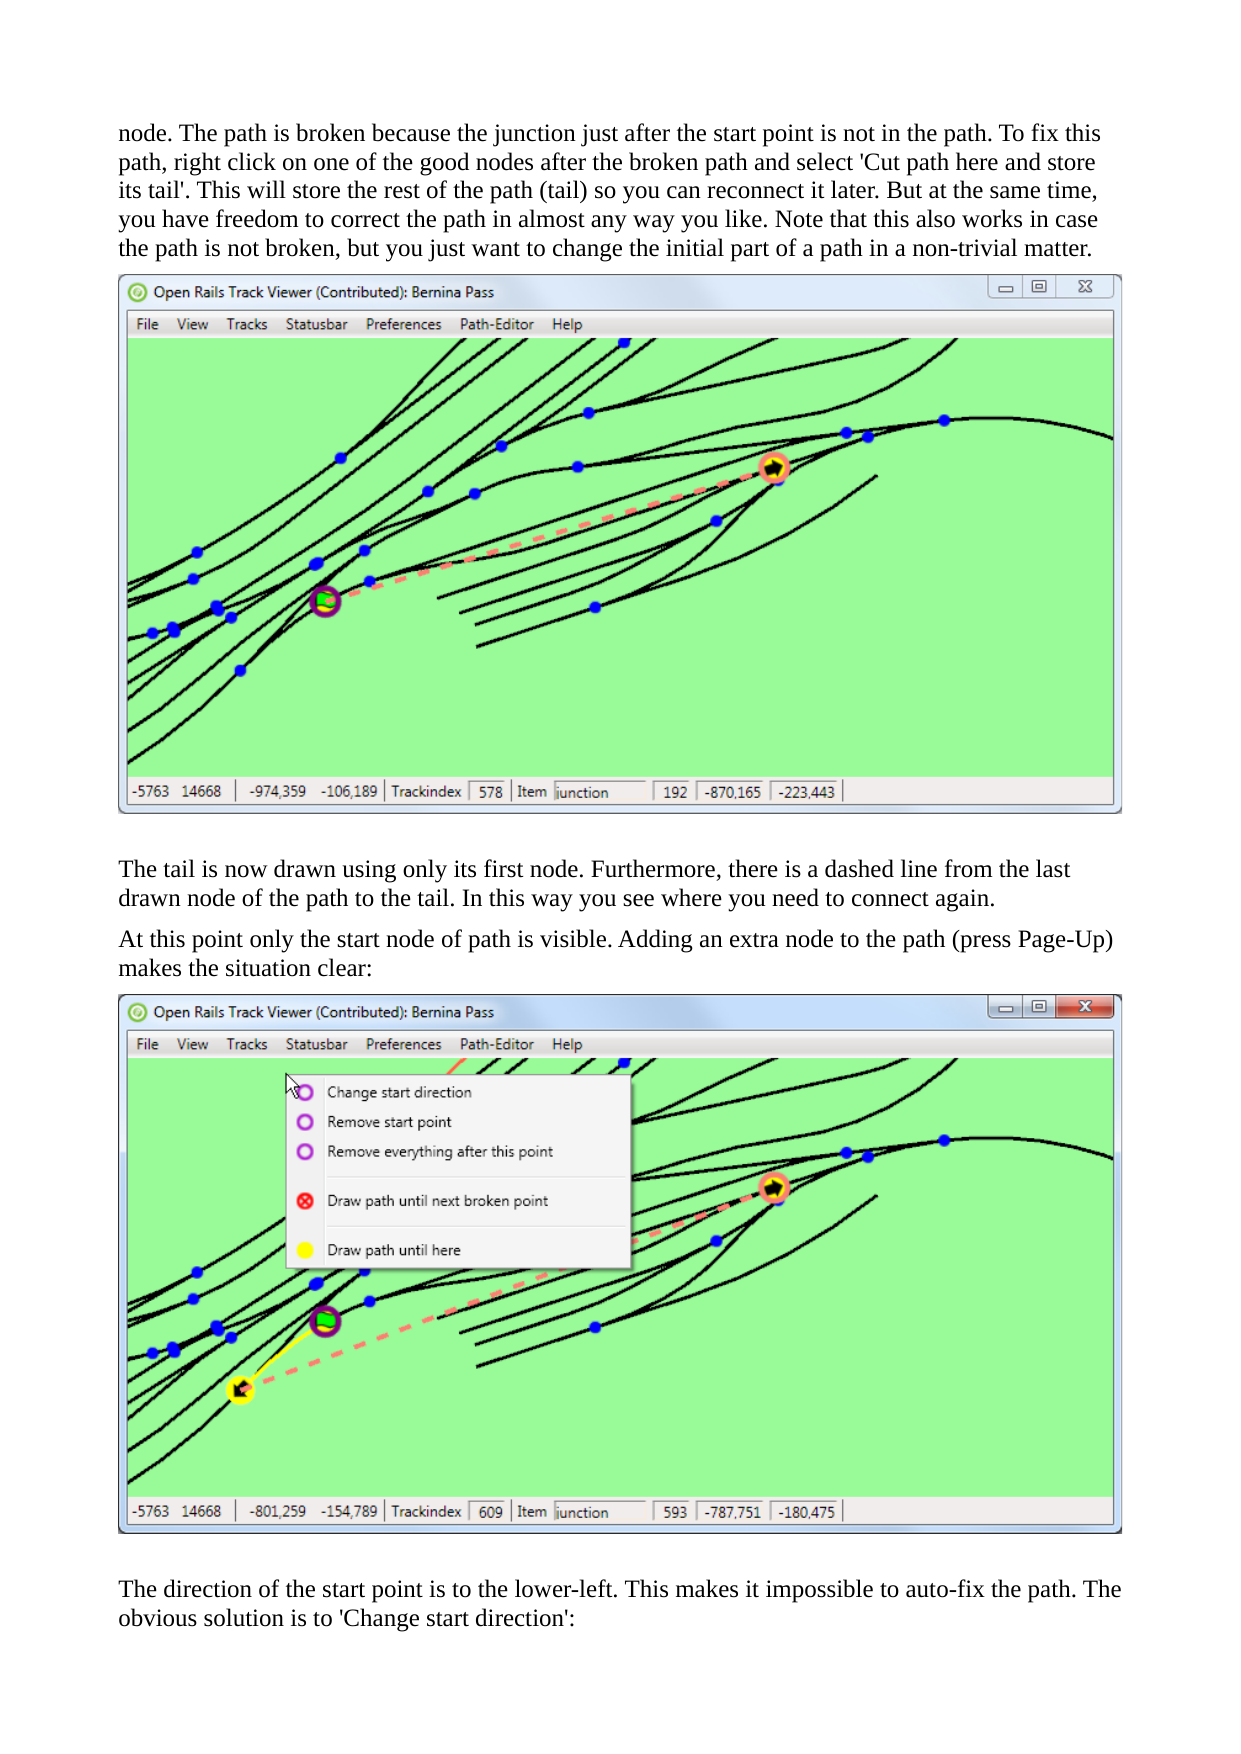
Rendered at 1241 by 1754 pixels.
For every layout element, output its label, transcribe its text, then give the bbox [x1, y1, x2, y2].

picture [118, 274, 1123, 814]
text The tail is now drawn using only its first node. Furthermore, there is a dashed line from the last drawn node of the path to the tail. In this way you see where you need to connect again. [118, 854, 1122, 912]
text node. The path is broken because the junction just after the start point is not in the path. To fix this path, right click on one of the good nodes after the broken path and select 'Cut path here and store its tail'. This will store the rest of the path (tail) so you can reconnect it later. But at the same time, you have freedom to correct the path in almost any way you like. Note that this also works in case the path is not broken, but you just want to change the initial part of a path in a non-trivial matter. [118, 118, 1122, 262]
text The direction of the start point is to the lower-left. This makes it impossible to auto-fix the path. The obvious solution is to 'Change start direction': [118, 1574, 1122, 1632]
picture [118, 994, 1123, 1534]
text At this point only the start node of path is visible. Adding an extra node to the path (press Page-Up) makes the situation clear: [118, 924, 1122, 982]
